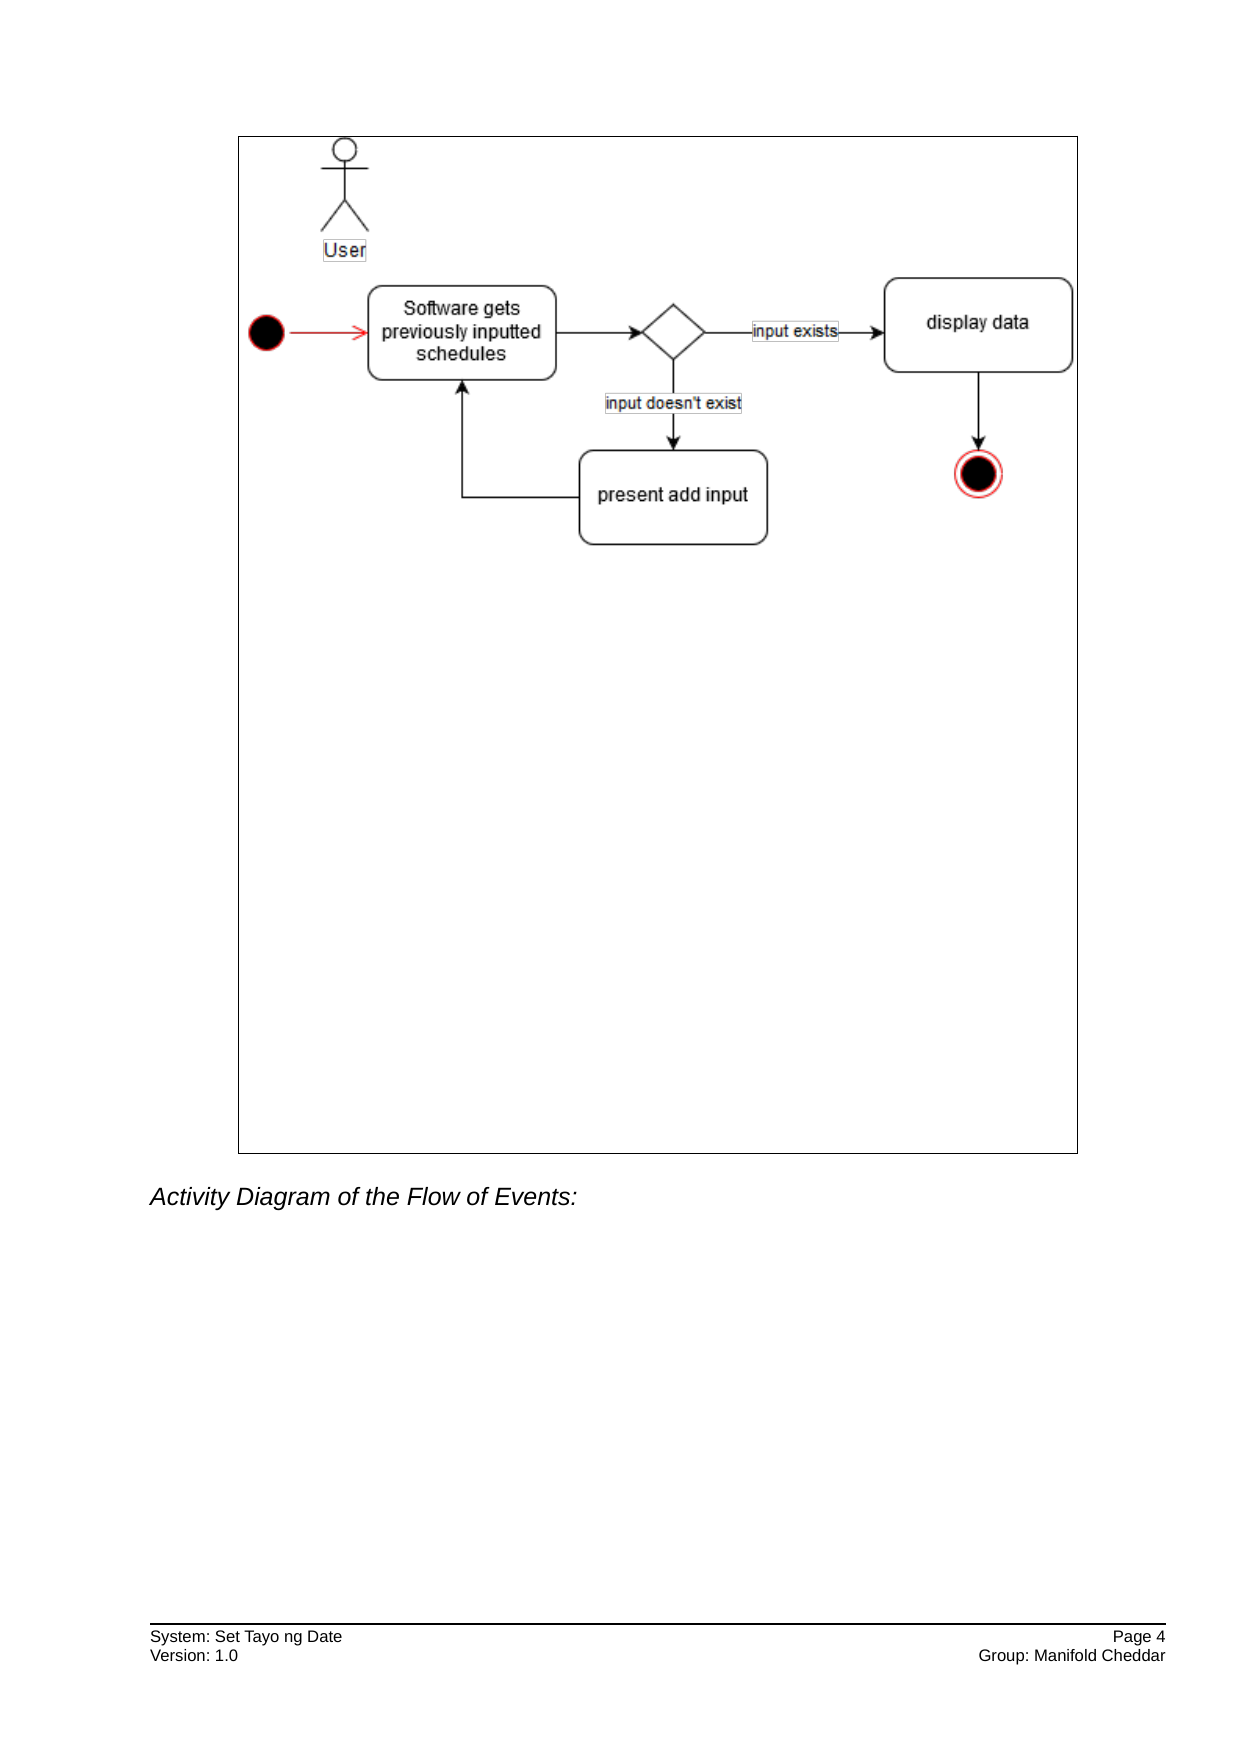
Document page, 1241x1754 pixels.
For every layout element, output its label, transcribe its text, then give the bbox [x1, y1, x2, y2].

text Activity Diagram of the Flow of Events: [150, 1181, 1166, 1210]
